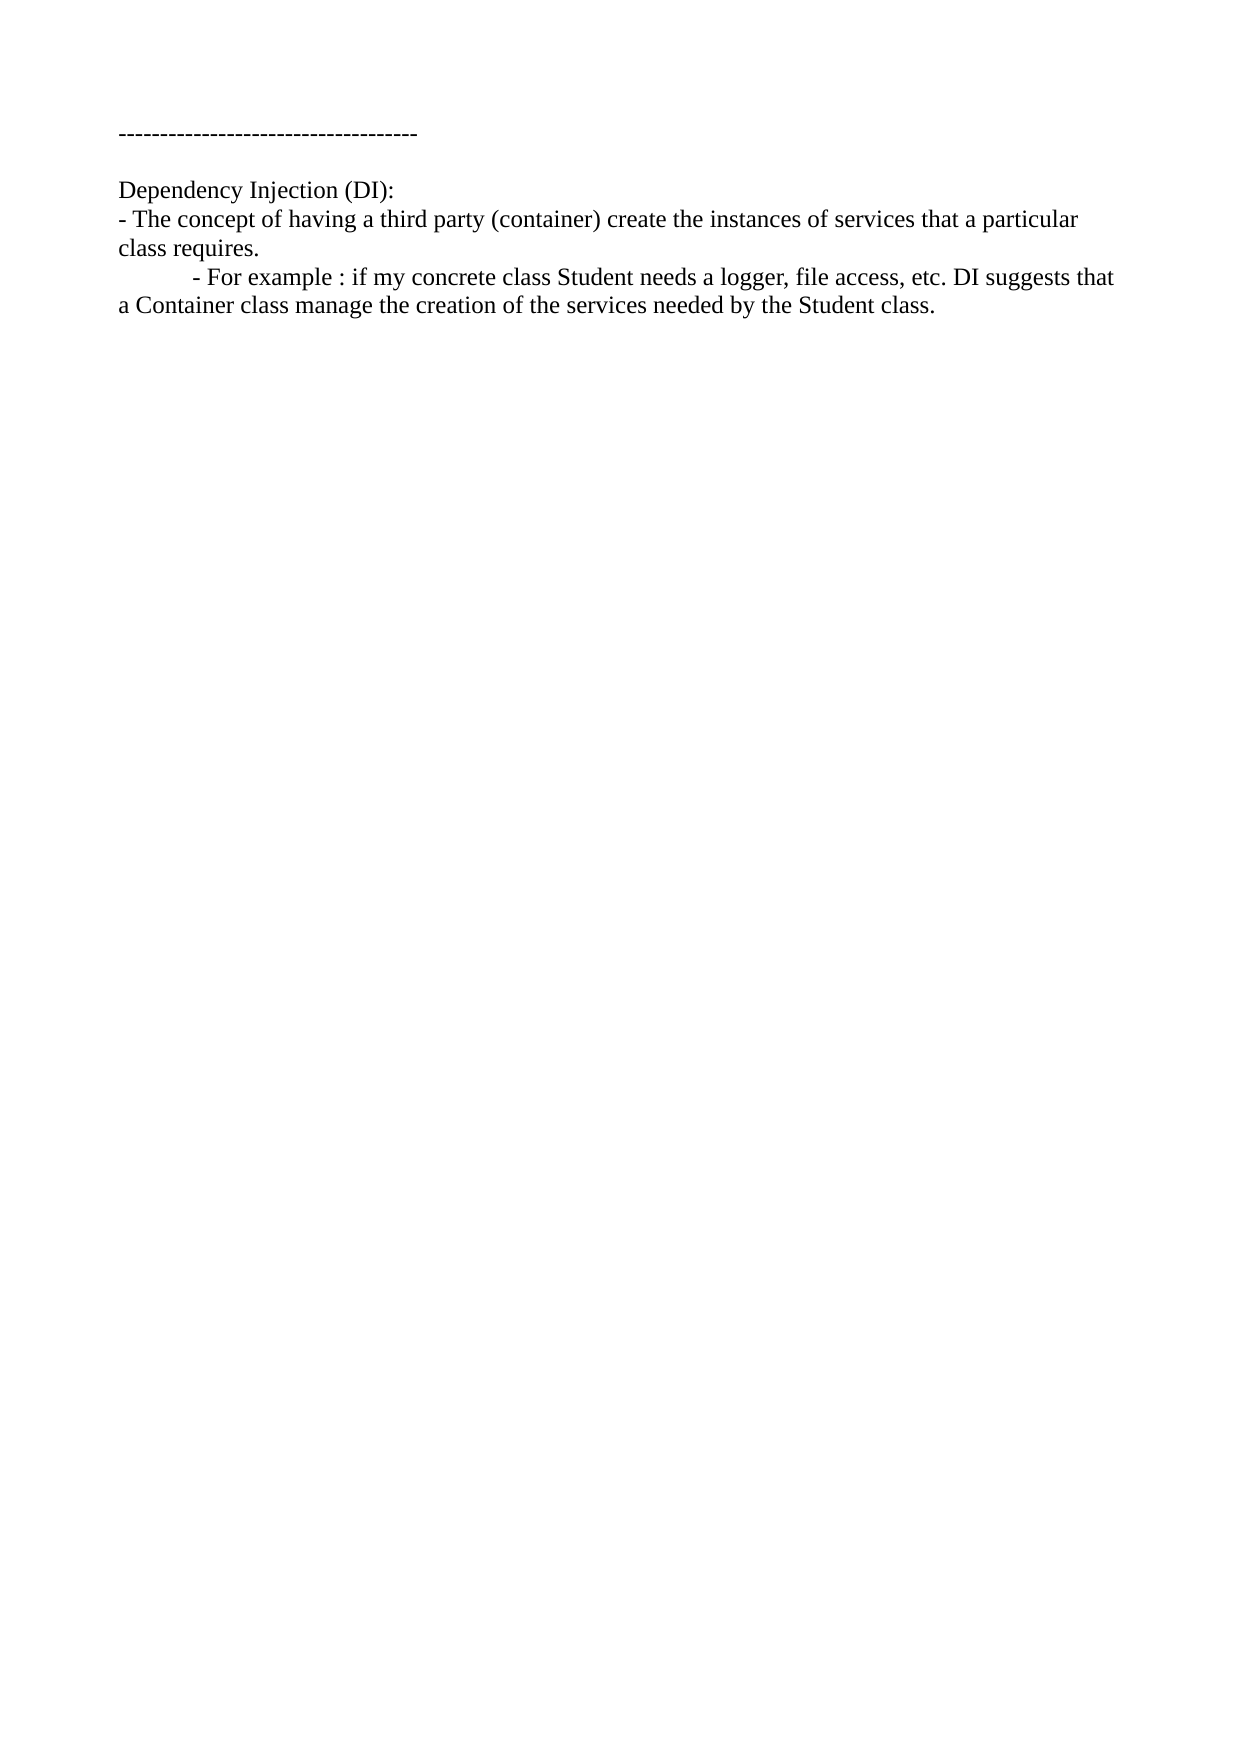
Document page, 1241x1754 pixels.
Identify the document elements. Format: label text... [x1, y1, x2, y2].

text Dependency Injection (DI): - The concept of having a third party (container) create the instances of services that a particular class requires. [118, 176, 1122, 262]
text - For example : if my concrete class Student needs a logger, file access, etc. DI suggests that a Container class manage the creation of the services needed by the Student class. [118, 262, 1122, 319]
text ------------------------------------ [118, 118, 1122, 147]
